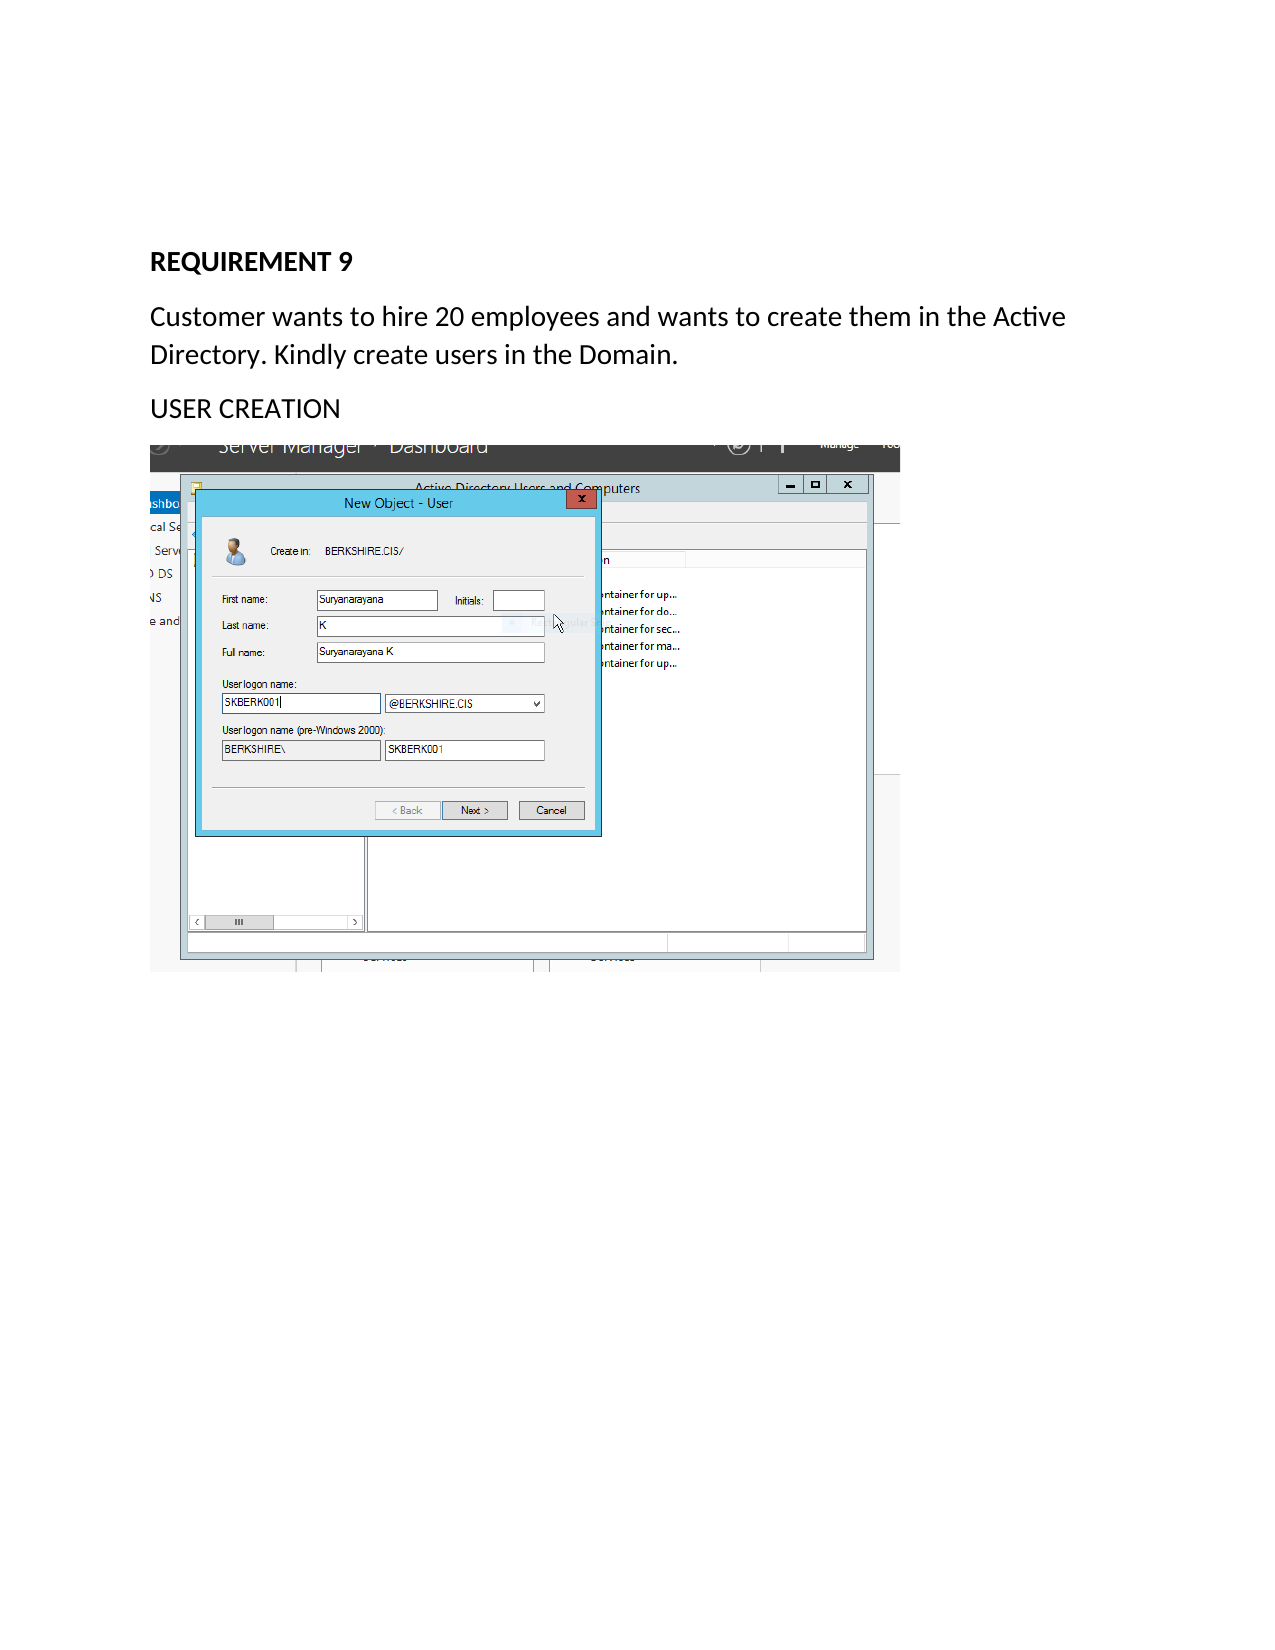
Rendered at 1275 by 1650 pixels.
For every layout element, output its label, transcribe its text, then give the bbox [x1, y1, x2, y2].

text USER CREATION [150, 391, 1125, 426]
picture [150, 445, 901, 972]
text Customer wants to hire 20 employees and wants to create them in the Active Directory. Kindly create users in the Domain. [150, 298, 1125, 371]
text REQUIREMENT 9 [150, 243, 1125, 279]
